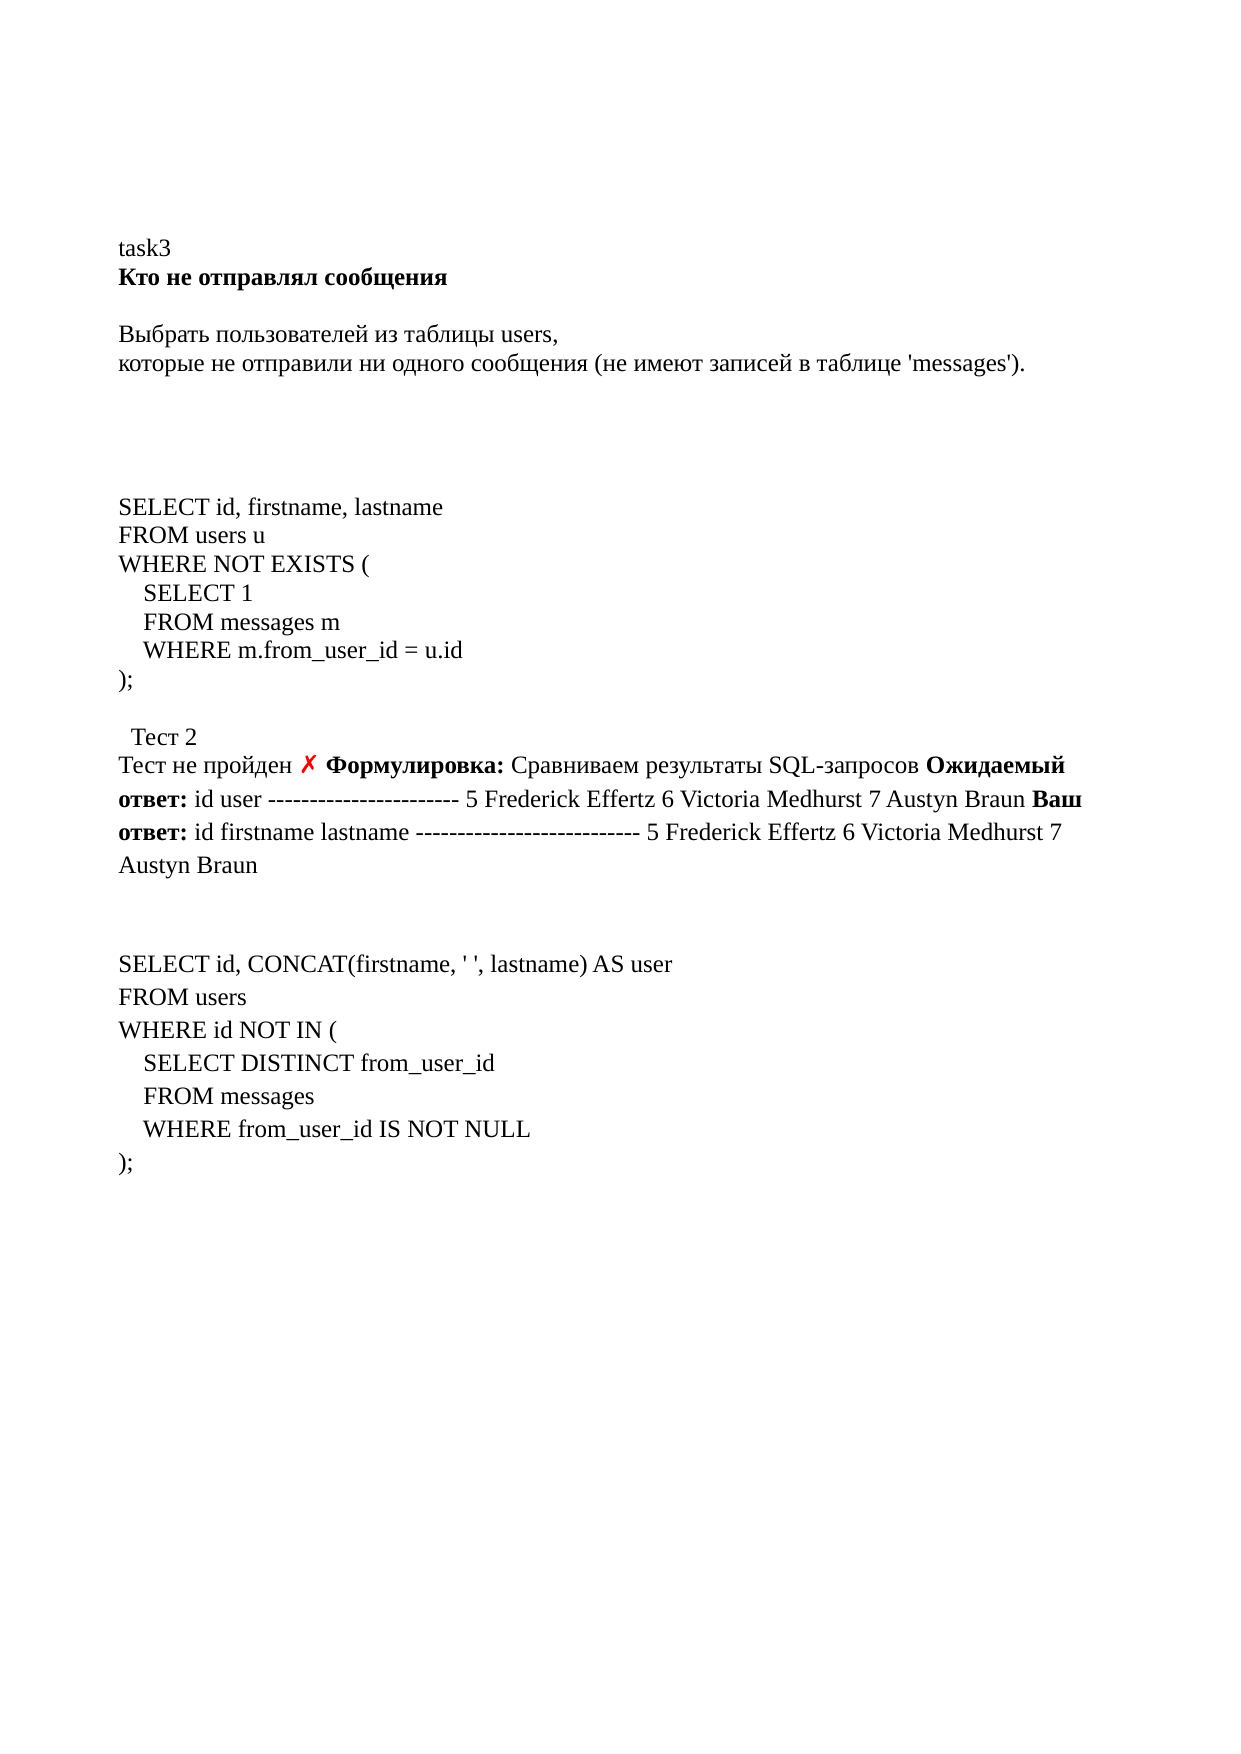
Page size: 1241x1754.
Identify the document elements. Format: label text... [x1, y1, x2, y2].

text SELECT id, firstname, lastname [118, 492, 1122, 521]
text FROM users [118, 982, 1122, 1011]
text SELECT 1 [118, 578, 1122, 607]
text task3 [118, 233, 1122, 262]
text Тест не пройден ✗ Формулировка: Сравниваем результаты SQL-запросов Ожидаемый ответ: id user ----------------------- 5 Frederick Effertz 6 Victoria Medhurst 7 Austyn Braun Ваш ответ: id firstname lastname --------------------------- 5 Frederick Effertz 6 Victoria Medhurst 7 Austyn Braun [118, 751, 1122, 878]
text Кто не отправлял сообщения [118, 262, 1122, 291]
text которые не отправили ни одного сообщения (не имеют записей в таблице 'messages'). [118, 348, 1122, 377]
text Тест 2 [118, 722, 1122, 751]
text ); [118, 1147, 1122, 1176]
text FROM messages m [118, 607, 1122, 636]
text WHERE NOT EXISTS ( [118, 549, 1122, 578]
text WHERE from_user_id IS NOT NULL [118, 1114, 1122, 1143]
text ); [118, 664, 1122, 693]
text WHERE m.from_user_id = u.id [118, 636, 1122, 664]
text FROM messages [118, 1081, 1122, 1109]
text WHERE id NOT IN ( [118, 1015, 1122, 1043]
text FROM users u [118, 521, 1122, 549]
text Выбрать пользователей из таблицы users, [118, 319, 1122, 348]
text SELECT id, CONCAT(firstname, ' ', lastname) AS user [118, 949, 1122, 977]
text SELECT DISTINCT from_user_id [118, 1048, 1122, 1077]
